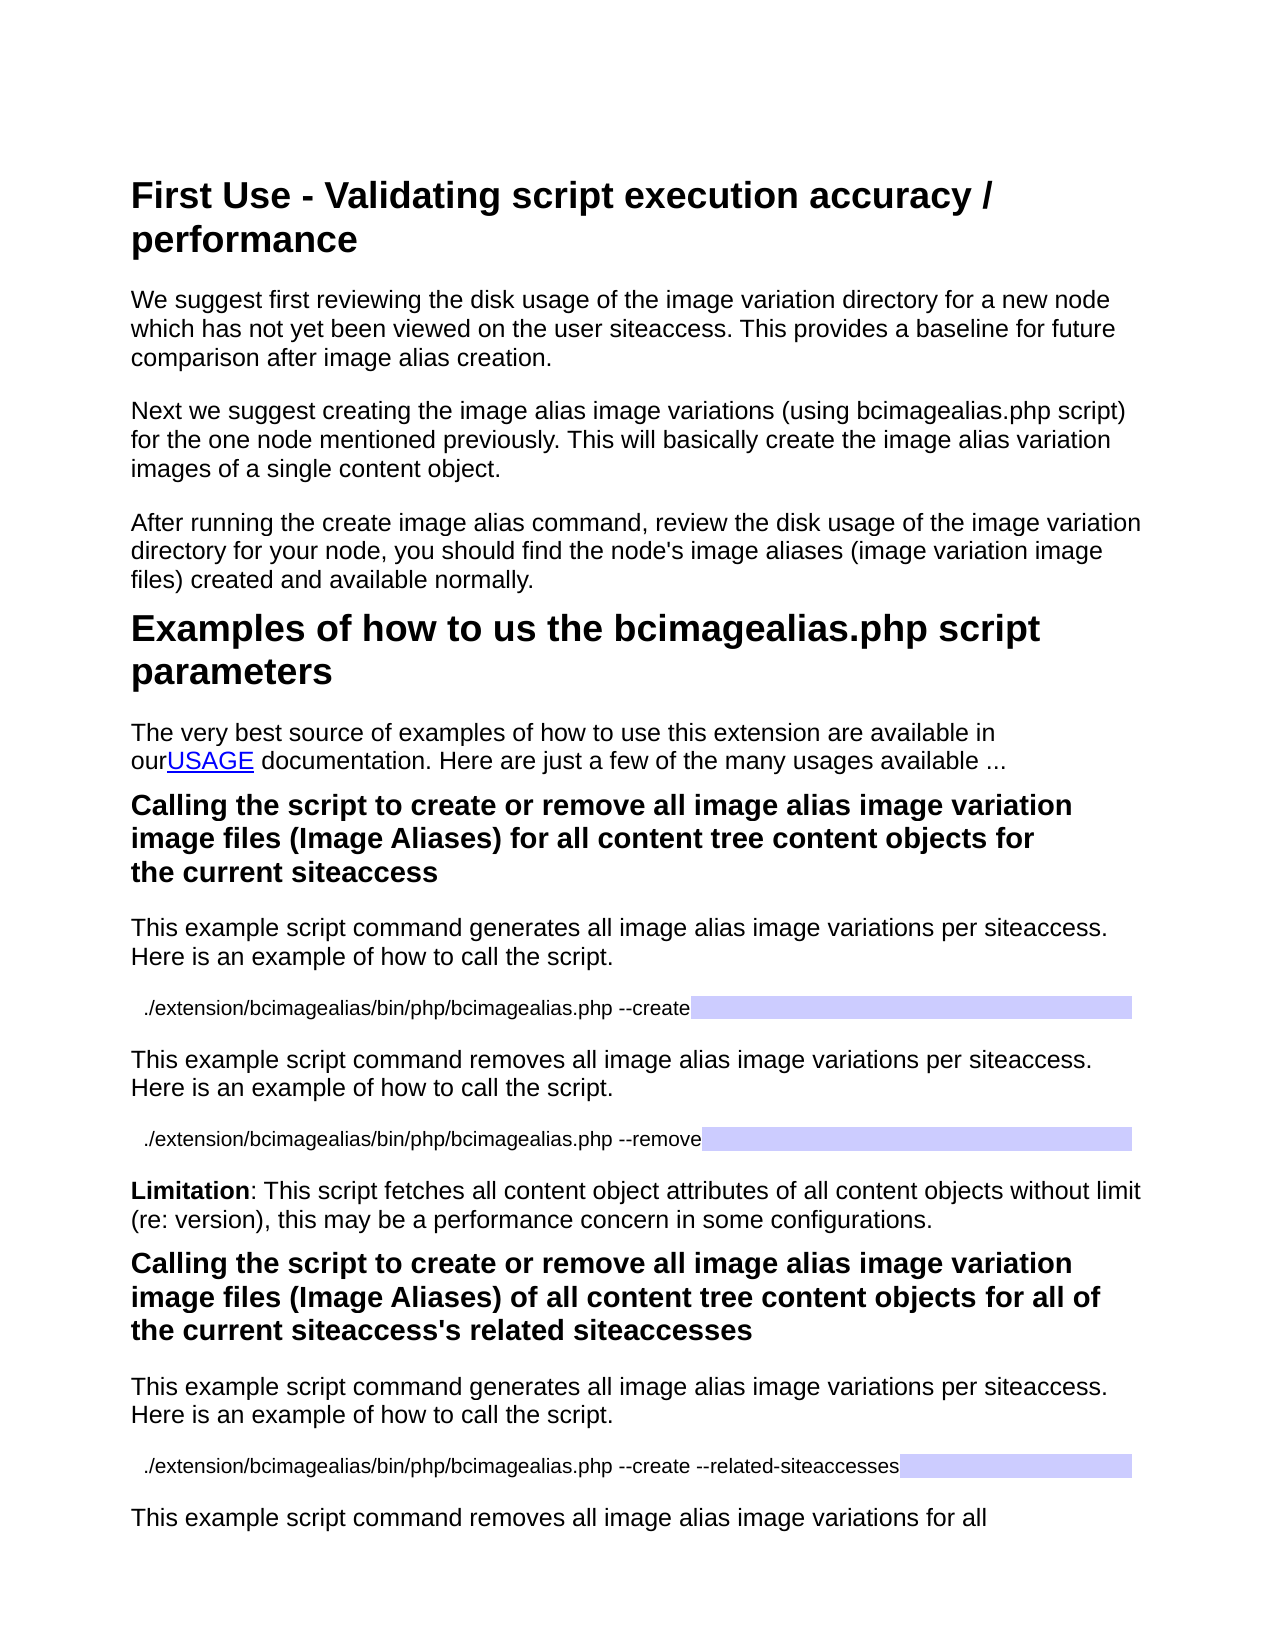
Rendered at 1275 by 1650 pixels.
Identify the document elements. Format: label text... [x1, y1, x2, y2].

text ./extension/bcimagealias/bin/php/bcimagealias.php --create --related-siteaccesses [143, 1454, 1132, 1478]
text Next we suggest creating the image alias image variations (using bcimagealias.php script) for the one node mentioned previously. This will basically create the image alias variation images of a single content object. [131, 396, 1144, 482]
text We suggest first reviewing the disk usage of the image variation directory for a new node which has not yet been viewed on the user siteaccess. This provides a baseline for future comparison after image alias creation. [131, 285, 1144, 371]
text ./extension/bcimagealias/bin/php/bcimagealias.php --create [143, 996, 1132, 1019]
text ./extension/bcimagealias/bin/php/bcimagealias.php --remove [143, 1127, 1132, 1151]
subtitle First Use - Validating script execution accuracy / performance [131, 174, 1144, 260]
text Limitation: This script fetches all content object attributes of all content objects without limit (re: version), this may be a performance concern in some configurations. [131, 1176, 1144, 1233]
text This example script command generates all image alias image variations per siteaccess. Here is an example of how to call the script. [131, 913, 1144, 971]
text This example script command removes all image alias image variations per siteaccess. Here is an example of how to call the script. [131, 1044, 1144, 1102]
subtitle Examples of how to us the bcimagealias.php script parameters [131, 606, 1144, 692]
text This example script command removes all image alias image variations for all [131, 1503, 1144, 1532]
text The very best source of examples of how to use this extension are available in ourUSAGE documentation. Here are just a few of the many usages available ... [131, 717, 1144, 775]
text After running the create image alias command, review the disk usage of the image variation directory for your node, you should find the node's image aliases (image variation image files) created and available normally. [131, 507, 1144, 594]
subtitle Calling the script to create or remove all image alias image variation image files (Image Aliases) of all content tree content objects for all of the current siteaccess's related siteaccesses [131, 1246, 1144, 1347]
text This example script command generates all image alias image variations per siteaccess. Here is an example of how to call the script. [131, 1372, 1144, 1429]
subtitle Calling the script to create or remove all image alias image variation image files (Image Aliases) for all content tree content objects for the current siteaccess [131, 787, 1144, 888]
